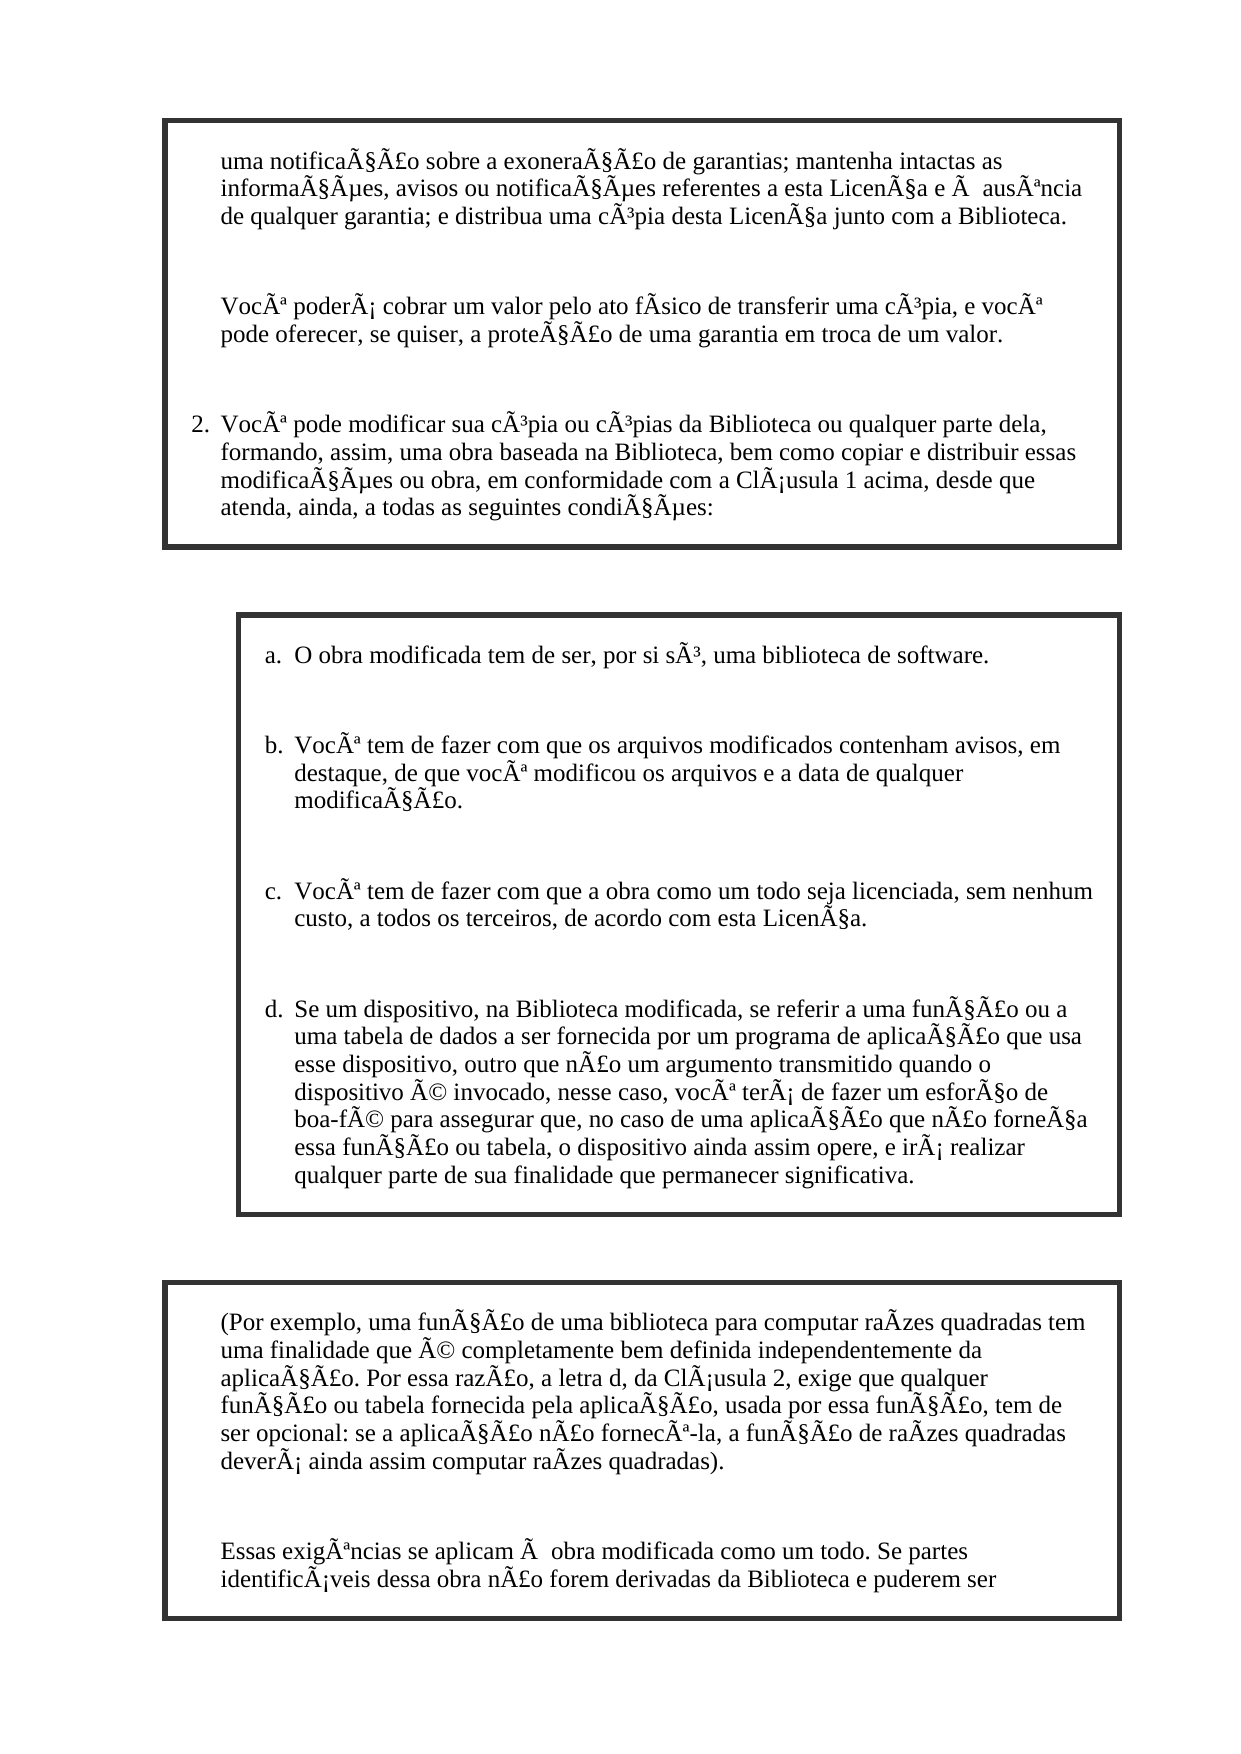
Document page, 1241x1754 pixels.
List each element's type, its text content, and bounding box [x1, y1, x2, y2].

list VocÃª tem de fazer com que os arquivos modificados contenham avisos, em destaque, de que vocÃª modificou os arquivos e a data de qualquer modificaÃ§Ã£o. [241, 702, 1117, 814]
list VocÃª poderÃ¡ cobrar um valor pelo ato fÃ­sico de transferir uma cÃ³pia, e vocÃª pode oferecer, se quiser, a proteÃ§Ã£o de uma garantia em troca de um valor. [168, 264, 1117, 348]
list Se um dispositivo, na Biblioteca modificada, se referir a uma funÃ§Ã£o ou a uma tabela de dados a ser fornecida por um programa de aplicaÃ§Ã£o que usa esse dispositivo, outro que nÃ£o um argumento transmitido quando o dispositivo Ã© invocado, nesse caso, vocÃª terÃ¡ de fazer um esforÃ§o de boa-fÃ© para assegurar que, no caso de uma aplicaÃ§Ã£o que nÃ£o forneÃ§a essa funÃ§Ã£o ou tabela, o dispositivo ainda assim opere, e irÃ¡ realizar qualquer parte de sua finalidade que permanecer significativa. [241, 966, 1117, 1212]
list Essas exigÃªncias se aplicam Ã obra modificada como um todo. Se partes identificÃ¡veis dessa obra nÃ£o forem derivadas da Biblioteca e puderem ser [168, 1508, 1117, 1616]
list O obra modificada tem de ser, por si sÃ³, uma biblioteca de software. [241, 618, 1117, 669]
list VocÃª pode modificar sua cÃ³pia ou cÃ³pias da Biblioteca ou qualquer parte dela, formando, assim, uma obra baseada na Biblioteca, bem como copiar e distribuir essas modificaÃ§Ãµes ou obra, em conformidade com a ClÃ¡usula 1 acima, desde que atenda, ainda, a todas as seguintes condiÃ§Ãµes: [168, 382, 1117, 544]
list (Por exemplo, uma funÃ§Ã£o de uma biblioteca para computar raÃ­zes quadradas tem uma finalidade que Ã© completamente bem definida independentemente da aplicaÃ§Ã£o. Por essa razÃ£o, a letra d, da ClÃ¡usula 2, exige que qualquer funÃ§Ã£o ou tabela fornecida pela aplicaÃ§Ã£o, usada por essa funÃ§Ã£o, tem de ser opcional: se a aplicaÃ§Ã£o nÃ£o fornecÃª-la, a funÃ§Ã£o de raÃ­zes quadradas deverÃ¡ ainda assim computar raÃ­zes quadradas). [168, 1285, 1117, 1475]
list uma notificaÃ§Ã£o sobre a exoneraÃ§Ã£o de garantias; mantenha intactas as informaÃ§Ãµes, avisos ou notificaÃ§Ãµes referentes a esta LicenÃ§a e Ã ausÃªncia de qualquer garantia; e distribua uma cÃ³pia desta LicenÃ§a junto com a Biblioteca. [168, 123, 1117, 230]
list VocÃª tem de fazer com que a obra como um todo seja licenciada, sem nenhum custo, a todos os terceiros, de acordo com esta LicenÃ§a. [241, 848, 1117, 932]
